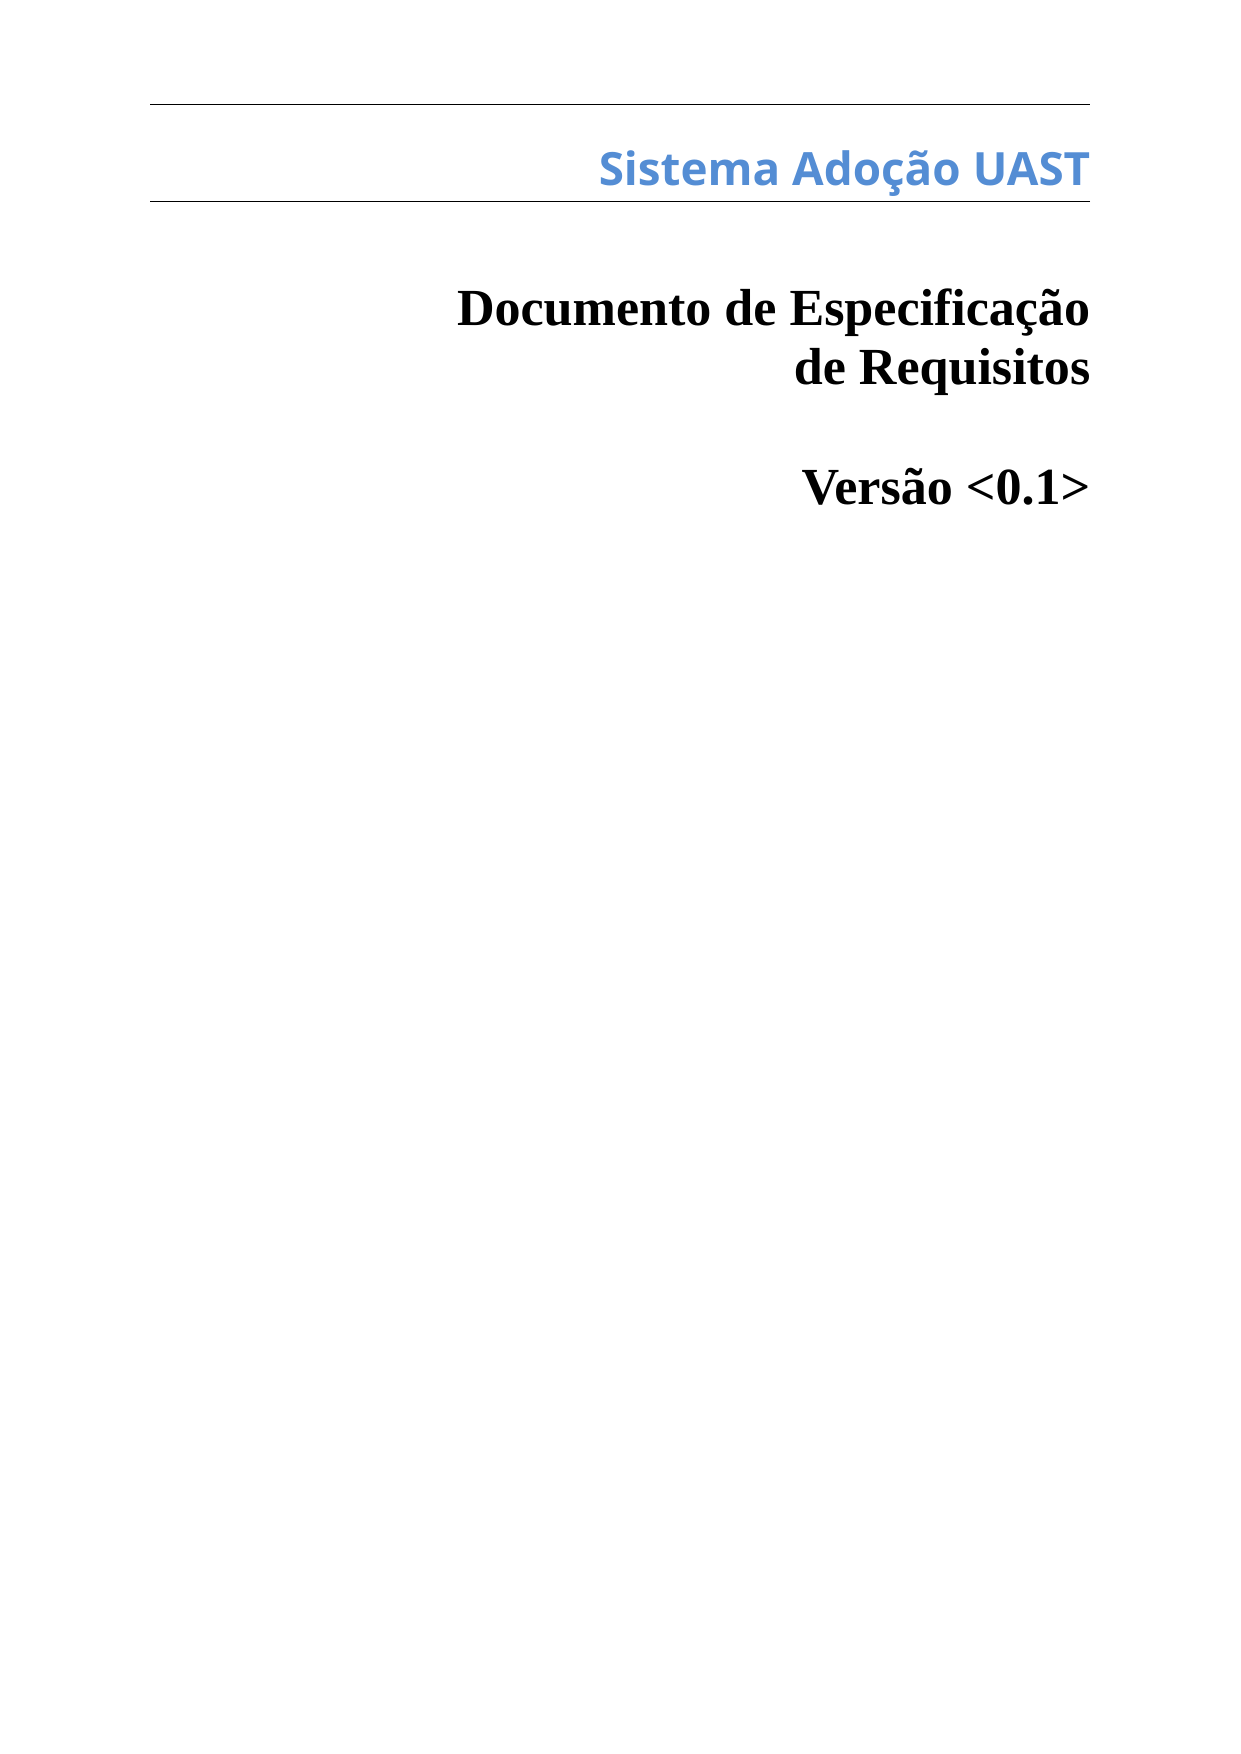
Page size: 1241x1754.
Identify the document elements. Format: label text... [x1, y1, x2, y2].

text Documento de Especificação [150, 276, 1090, 336]
text Versão <0.1> [150, 456, 1090, 516]
text de Requisitos [150, 336, 1090, 396]
